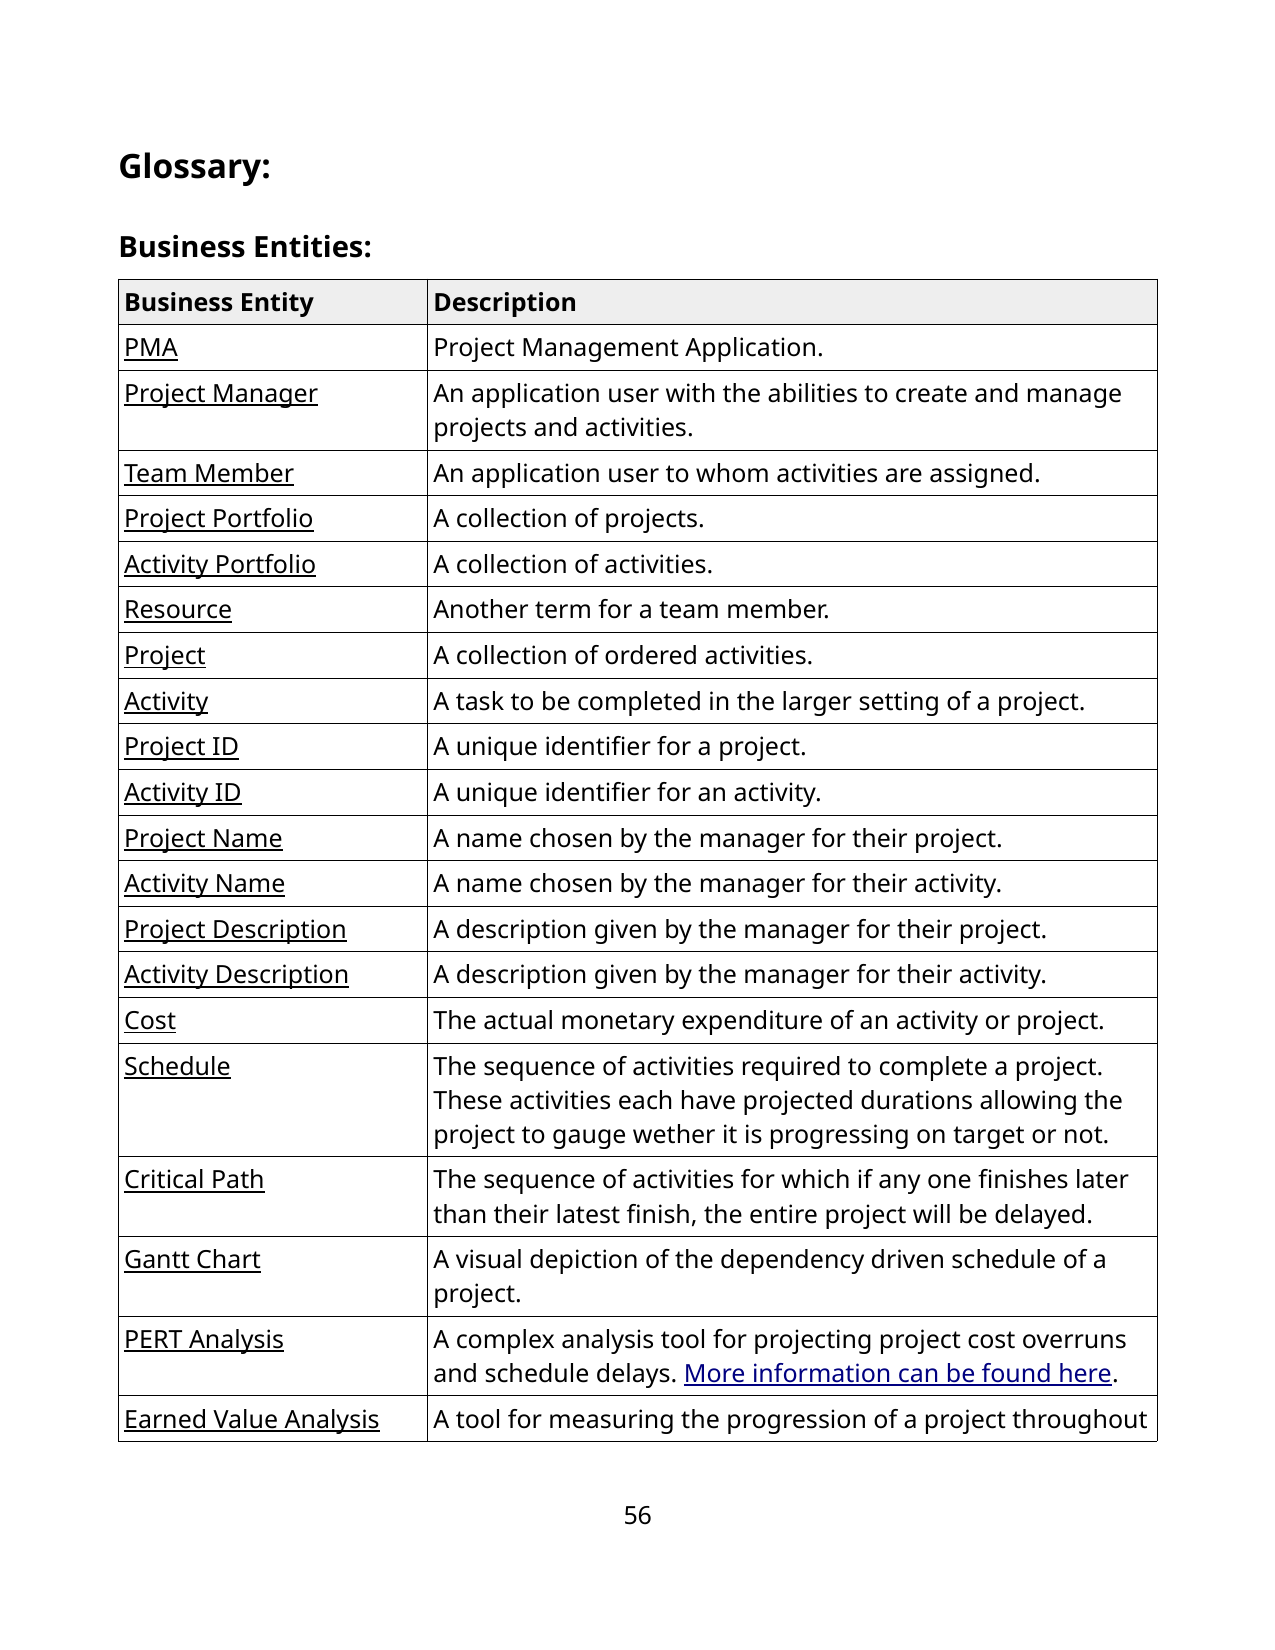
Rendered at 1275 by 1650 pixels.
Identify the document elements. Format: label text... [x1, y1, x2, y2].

table_cell A description given by the manager for their activity. [428, 952, 1157, 997]
table_cell An application user to whom activities are assigned. [428, 451, 1157, 495]
table_cell Activity ID [119, 770, 427, 814]
table_cell PMA [119, 325, 427, 370]
table_cell Earned Value Analysis [119, 1396, 427, 1441]
table_cell A tool for measuring the progression of a project throughout [428, 1396, 1157, 1441]
table_cell Activity Portfolio [119, 542, 427, 586]
table_cell Project Name [119, 816, 427, 860]
table_header Business Entity [119, 280, 427, 324]
table_cell Gantt Chart [119, 1237, 427, 1316]
table_cell A complex analysis tool for projecting project cost overruns and schedule delays. More information can be found here. [428, 1317, 1157, 1395]
table_cell Project Management Application. [428, 325, 1157, 370]
table_cell A collection of ordered activities. [428, 633, 1157, 678]
table_cell Project Description [119, 907, 427, 951]
table_cell A description given by the manager for their project. [428, 907, 1157, 951]
subtitle Glossary: [118, 143, 1157, 189]
table_cell An application user with the abilities to create and manage projects and activities. [428, 371, 1157, 449]
table_cell A collection of activities. [428, 542, 1157, 586]
table_cell The actual monetary expenditure of an activity or project. [428, 998, 1157, 1043]
table_cell The sequence of activities for which if any one finishes later than their latest finish, the entire project will be delayed. [428, 1157, 1157, 1236]
table_cell PERT Analysis [119, 1317, 427, 1395]
table_cell Project [119, 633, 427, 678]
table_cell A task to be completed in the larger setting of a project. [428, 679, 1157, 723]
table_cell A visual depiction of the dependency driven schedule of a project. [428, 1237, 1157, 1316]
table_cell Schedule [119, 1044, 427, 1156]
table_cell Project Manager [119, 371, 427, 449]
table_cell Activity Name [119, 861, 427, 906]
table_cell A name chosen by the manager for their activity. [428, 861, 1157, 906]
table_cell Team Member [119, 451, 427, 495]
table_cell Cost [119, 998, 427, 1043]
table_cell Another term for a team member. [428, 587, 1157, 632]
table_cell The sequence of activities required to complete a project. These activities each have projected durations allowing the project to gauge wether it is progressing on target or not. [428, 1044, 1157, 1156]
subtitle Business Entities: [118, 226, 1157, 266]
table_cell A unique identifier for a project. [428, 724, 1157, 769]
table_cell Critical Path [119, 1157, 427, 1236]
table_cell Resource [119, 587, 427, 632]
table_cell Project Portfolio [119, 496, 427, 541]
table_cell Activity Description [119, 952, 427, 997]
table_cell Project ID [119, 724, 427, 769]
table_cell A name chosen by the manager for their project. [428, 816, 1157, 860]
table_cell A unique identifier for an activity. [428, 770, 1157, 814]
table_header Description [428, 280, 1157, 324]
table_cell A collection of projects. [428, 496, 1157, 541]
table_cell Activity [119, 679, 427, 723]
